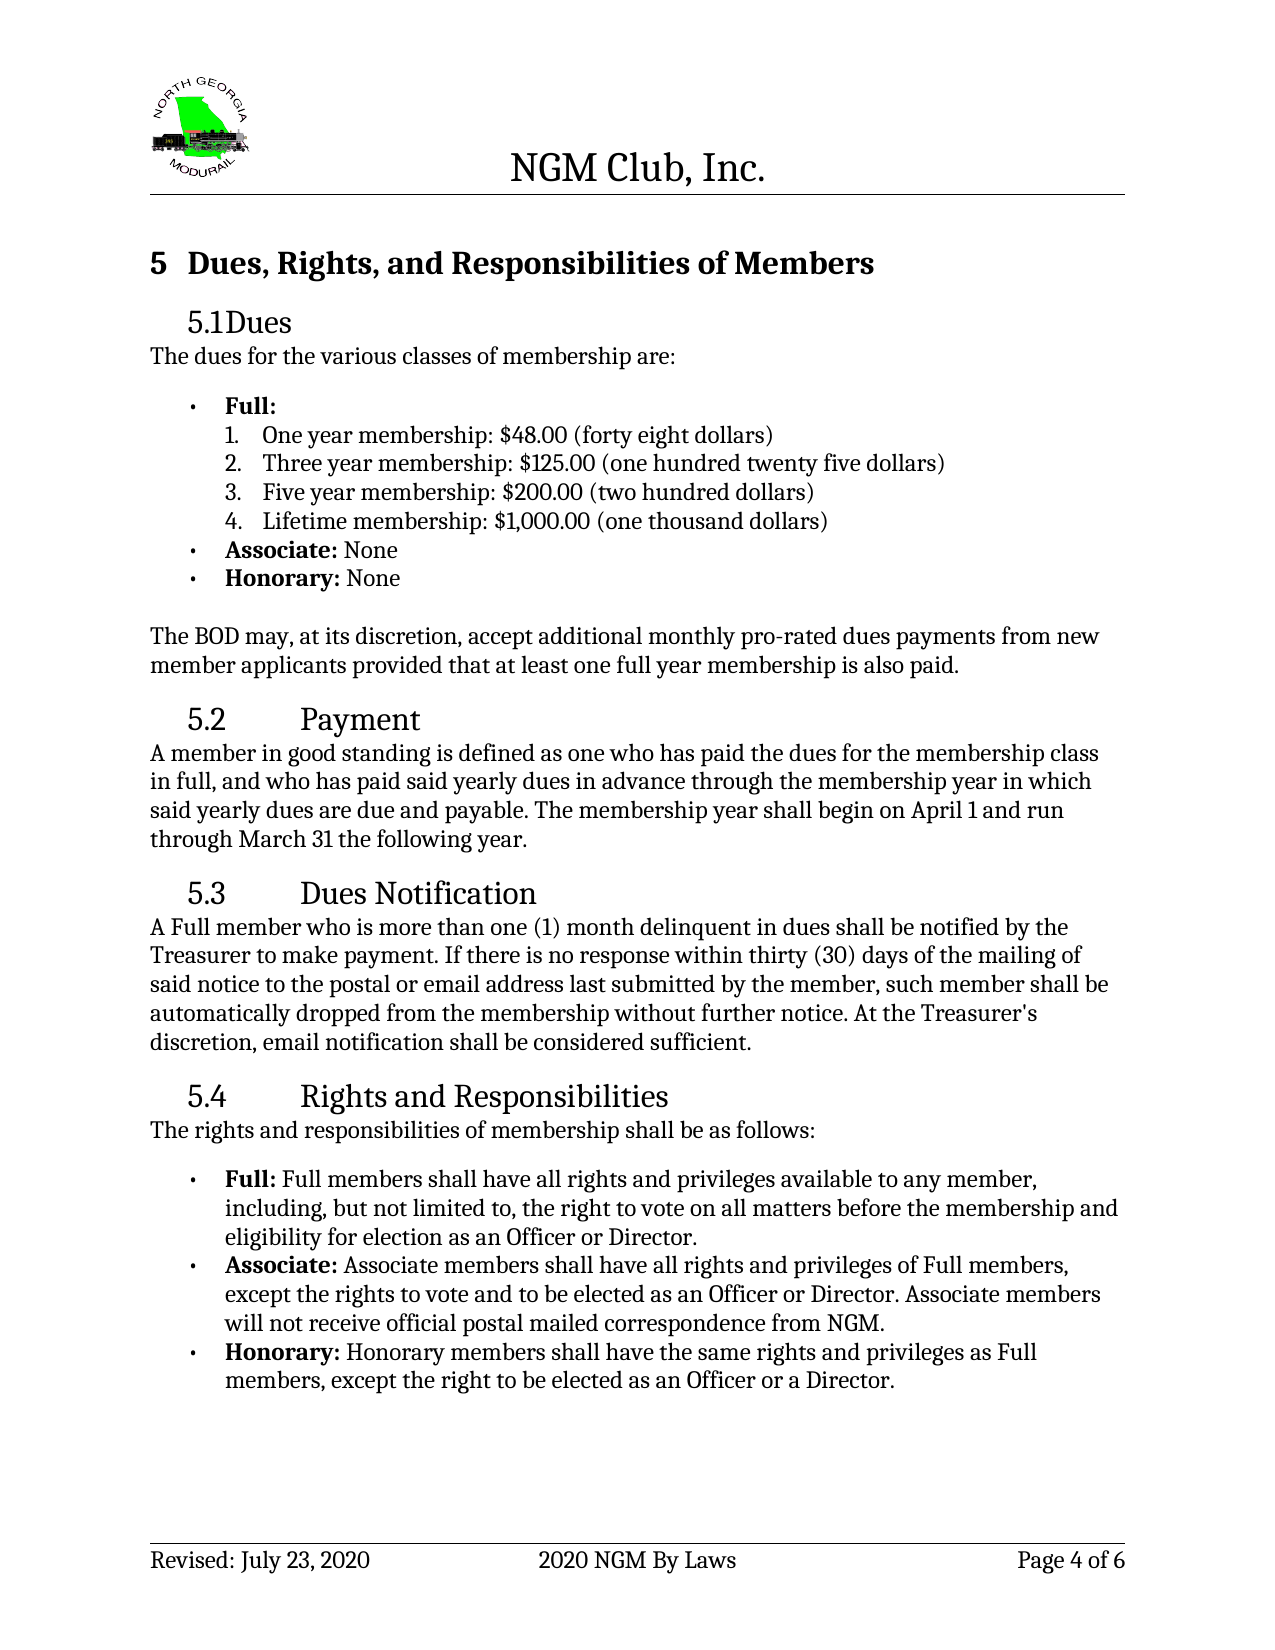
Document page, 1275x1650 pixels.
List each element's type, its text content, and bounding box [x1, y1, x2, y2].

text A Full member who is more than one (1) month delinquent in dues shall be notified by the Treasurer to make payment. If there is no response within thirty (30) days of the mailing of said notice to the postal or email address last submitted by the member, such member shall be automatically dropped from the membership without further notice. At the Treasurer's discretion, email notification shall be considered sufficient. [150, 913, 1125, 1056]
text The rights and responsibilities of membership shall be as follows: [150, 1116, 1125, 1144]
subtitle Dues [187, 304, 1125, 342]
list Honorary: None [187, 564, 1125, 622]
list Honorary: Honorary members shall have the same rights and privileges as Full members, except the right to be elected as an Officer or a Director. [187, 1338, 1125, 1395]
list Lifetime membership: $1,000.00 (one thousand dollars) [225, 507, 1125, 536]
subtitle Payment [187, 700, 1125, 738]
subtitle Rights and Responsibilities [187, 1077, 1125, 1116]
list One year membership: $48.00 (forty eight dollars) [225, 421, 1125, 449]
text A member in good standing is defined as one who has paid the dues for the membership class in full, and who has paid said yearly dues in advance through the membership year in which said yearly dues are due and payable. The membership year shall begin on April 1 and run through March 31 the following year. [150, 738, 1125, 853]
text The dues for the various classes of membership are: [150, 342, 1125, 371]
subtitle Dues, Rights, and Responsibilities of Members [150, 245, 1125, 283]
subtitle Dues Notification [187, 874, 1125, 913]
list Associate: Associate members shall have all rights and privileges of Full members, except the rights to vote and to be elected as an Officer or Director. Associate members will not receive official postal mailed correspondence from NGM. [187, 1251, 1125, 1338]
list Five year membership: $200.00 (two hundred dollars) [225, 478, 1125, 507]
list Full: [187, 392, 1125, 421]
list Three year membership: $125.00 (one hundred twenty five dollars) [225, 449, 1125, 478]
picture [150, 75, 251, 182]
text The BOD may, at its discretion, accept additional monthly pro-rated dues payments from new member applicants provided that at least one full year membership is also paid. [150, 622, 1125, 679]
list Associate: None [187, 536, 1125, 564]
list Full: Full members shall have all rights and privileges available to any member, including, but not limited to, the right to vote on all matters before the membership and eligibility for election as an Officer or Director. [187, 1165, 1125, 1251]
